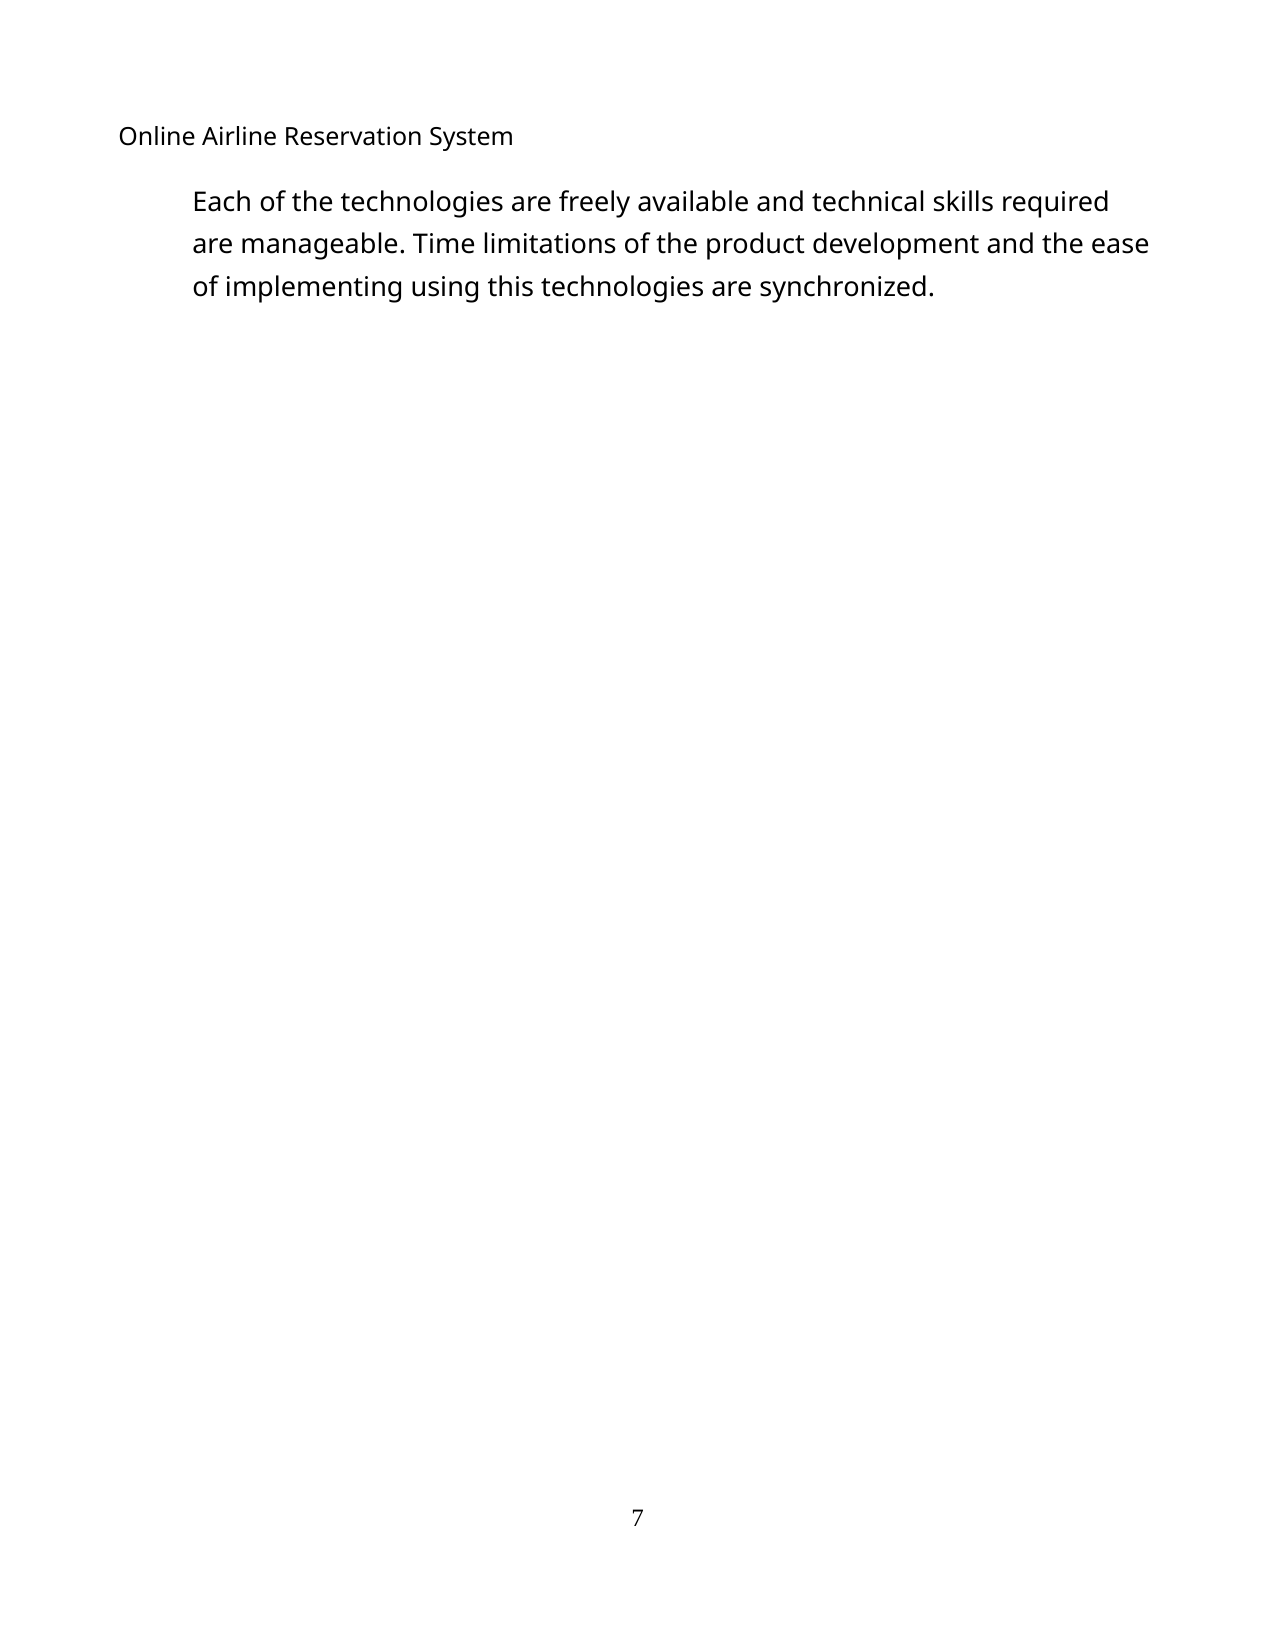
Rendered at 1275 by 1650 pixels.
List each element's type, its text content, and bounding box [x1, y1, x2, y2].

text Each of the technologies are freely available and technical skills required are manageable. Time limitations of the product development and the ease of implementing using this technologies are synchronized. [192, 182, 1157, 304]
